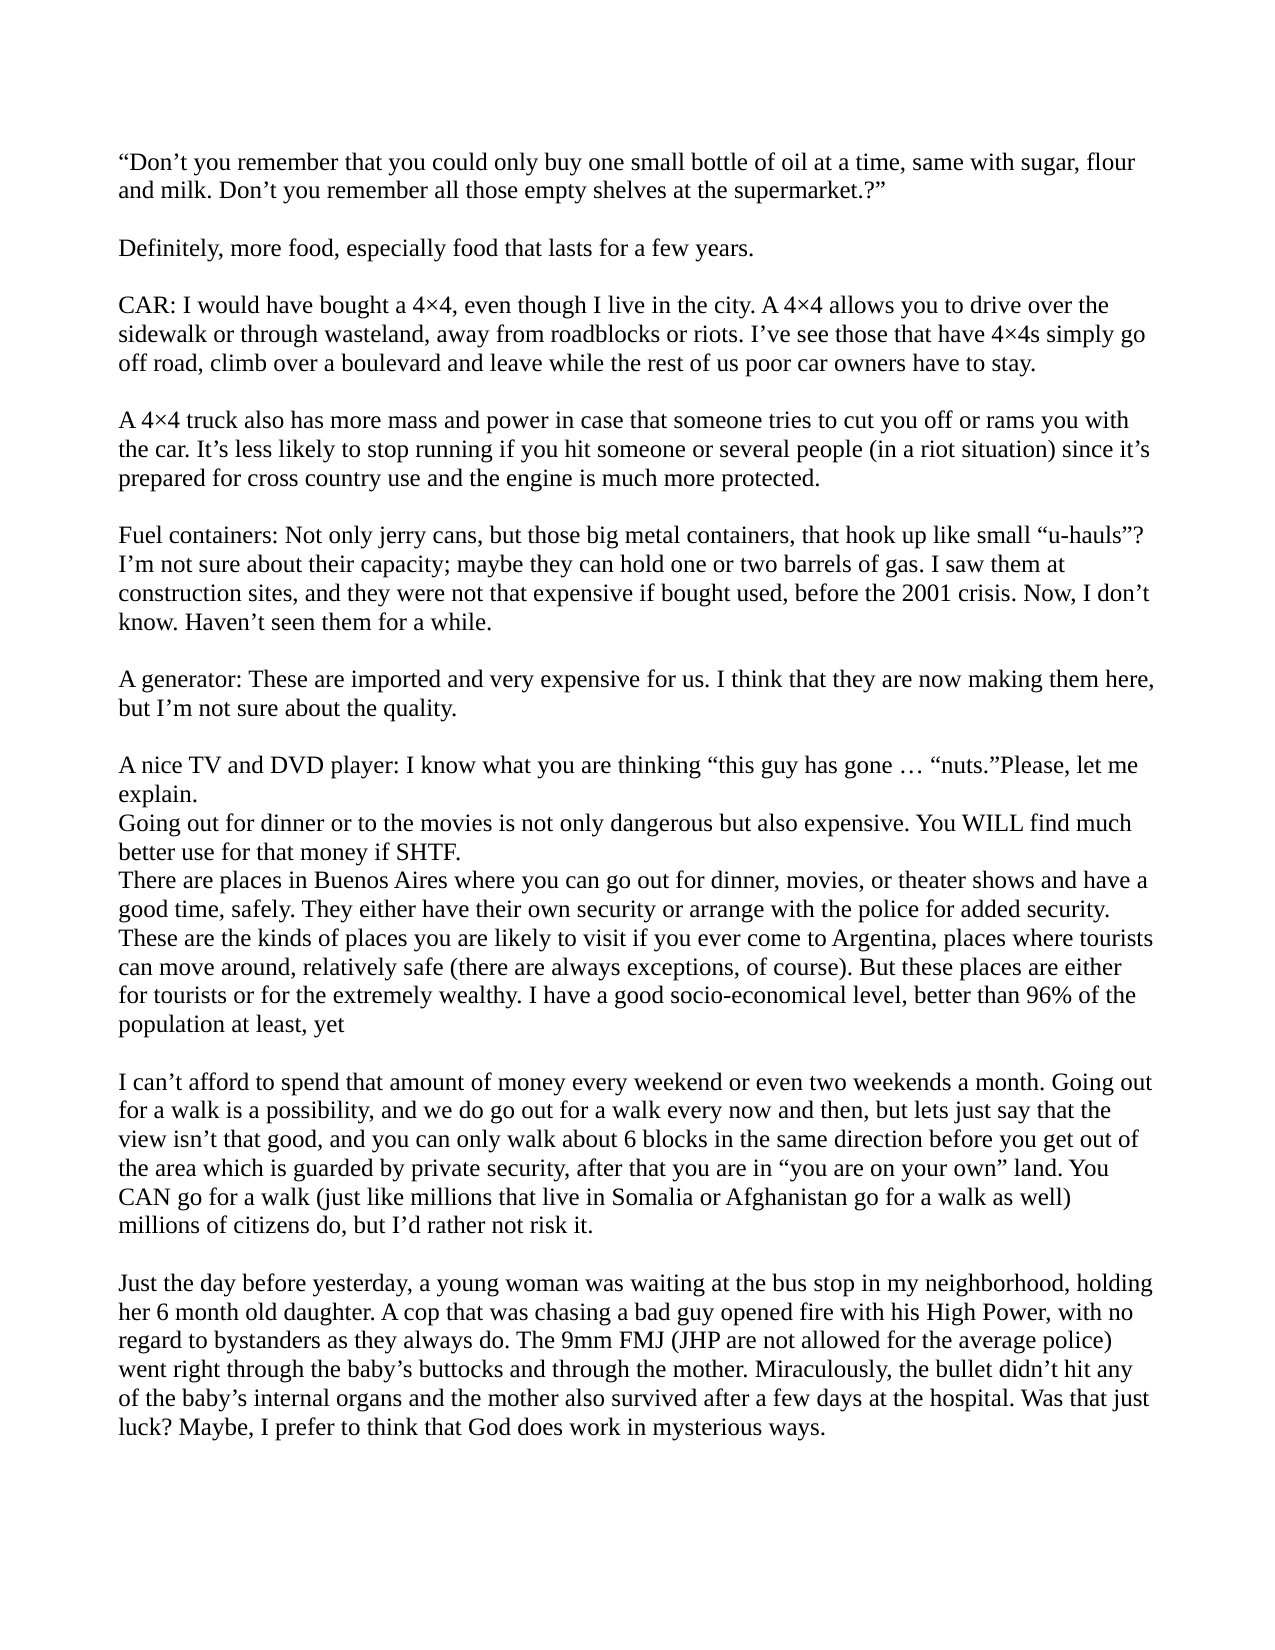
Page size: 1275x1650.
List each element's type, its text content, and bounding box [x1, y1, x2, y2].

text A generator: These are imported and very expensive for us. I think that they are now making them here, but I’m not sure about the quality. [118, 664, 1157, 722]
text There are places in Buenos Aires where you can go out for dinner, movies, or theater shows and have a good time, safely. They either have their own security or arrange with the police for added security. These are the kinds of places you are likely to visit if you ever come to Argentina, places where tourists can move around, relatively safe (there are always exceptions, of course). But these places are either for tourists or for the extremely wealthy. I have a good socio-economical level, better than 96% of the population at least, yet [118, 866, 1157, 1038]
text CAR: I would have bought a 4×4, even though I live in the city. A 4×4 allows you to drive over the sidewalk or through wasteland, away from roadblocks or riots. I’ve see those that have 4×4s simply go off road, climb over a boulevard and leave while the rest of us poor car owners have to stay. [118, 291, 1157, 377]
text A 4×4 truck also has more mass and power in case that someone tries to cut you off or rams you with the car. It’s less likely to stop running if you hit someone or several people (in a riot situation) since it’s prepared for cross country use and the engine is much more protected. [118, 406, 1157, 492]
text Just the day before yesterday, a young woman was waiting at the bus stop in my neighborhood, holding her 6 month old daughter. A cop that was chasing a bad guy opened fire with his High Power, with no regard to bystanders as they always do. The 9mm FMJ (JHP are not allowed for the average police) went right through the baby’s buttocks and through the mother. Miraculously, the bullet didn’t hit any of the baby’s internal organs and the mother also survived after a few days at the hospital. Was that just luck? Maybe, I prefer to think that God does work in mysterious ways. [118, 1268, 1157, 1441]
text Fuel containers: Not only jerry cans, but those big metal containers, that hook up like small “u-hauls”? I’m not sure about their capacity; maybe they can hold one or two barrels of gas. I saw them at construction sites, and they were not that expensive if bought used, before the 2001 crisis. Now, I don’t know. Haven’t seen them for a while. [118, 521, 1157, 636]
text I can’t afford to spend that amount of money every weekend or even two weekends a month. Going out for a walk is a possibility, and we do go out for a walk every now and then, but lets just say that the view isn’t that good, and you can only walk about 6 blocks in the same direction before you get out of the area which is guarded by private security, after that you are in “you are on your own” land. You CAN go for a walk (just like millions that live in Somalia or Afghanistan go for a walk as well) millions of citizens do, but I’d rather not risk it. [118, 1067, 1157, 1239]
text “Don’t you remember that you could only buy one small bottle of oil at a time, same with sugar, flour and milk. Don’t you remember all those empty shelves at the supermarket.?” [118, 147, 1157, 204]
text Going out for dinner or to the movies is not only dangerous but also expensive. You WILL find much better use for that money if SHTF. [118, 808, 1157, 866]
text A nice TV and DVD player: I know what you are thinking “this guy has gone … “nuts.”Please, let me explain. [118, 751, 1157, 808]
text Definitely, more food, especially food that lasts for a few years. [118, 233, 1157, 262]
